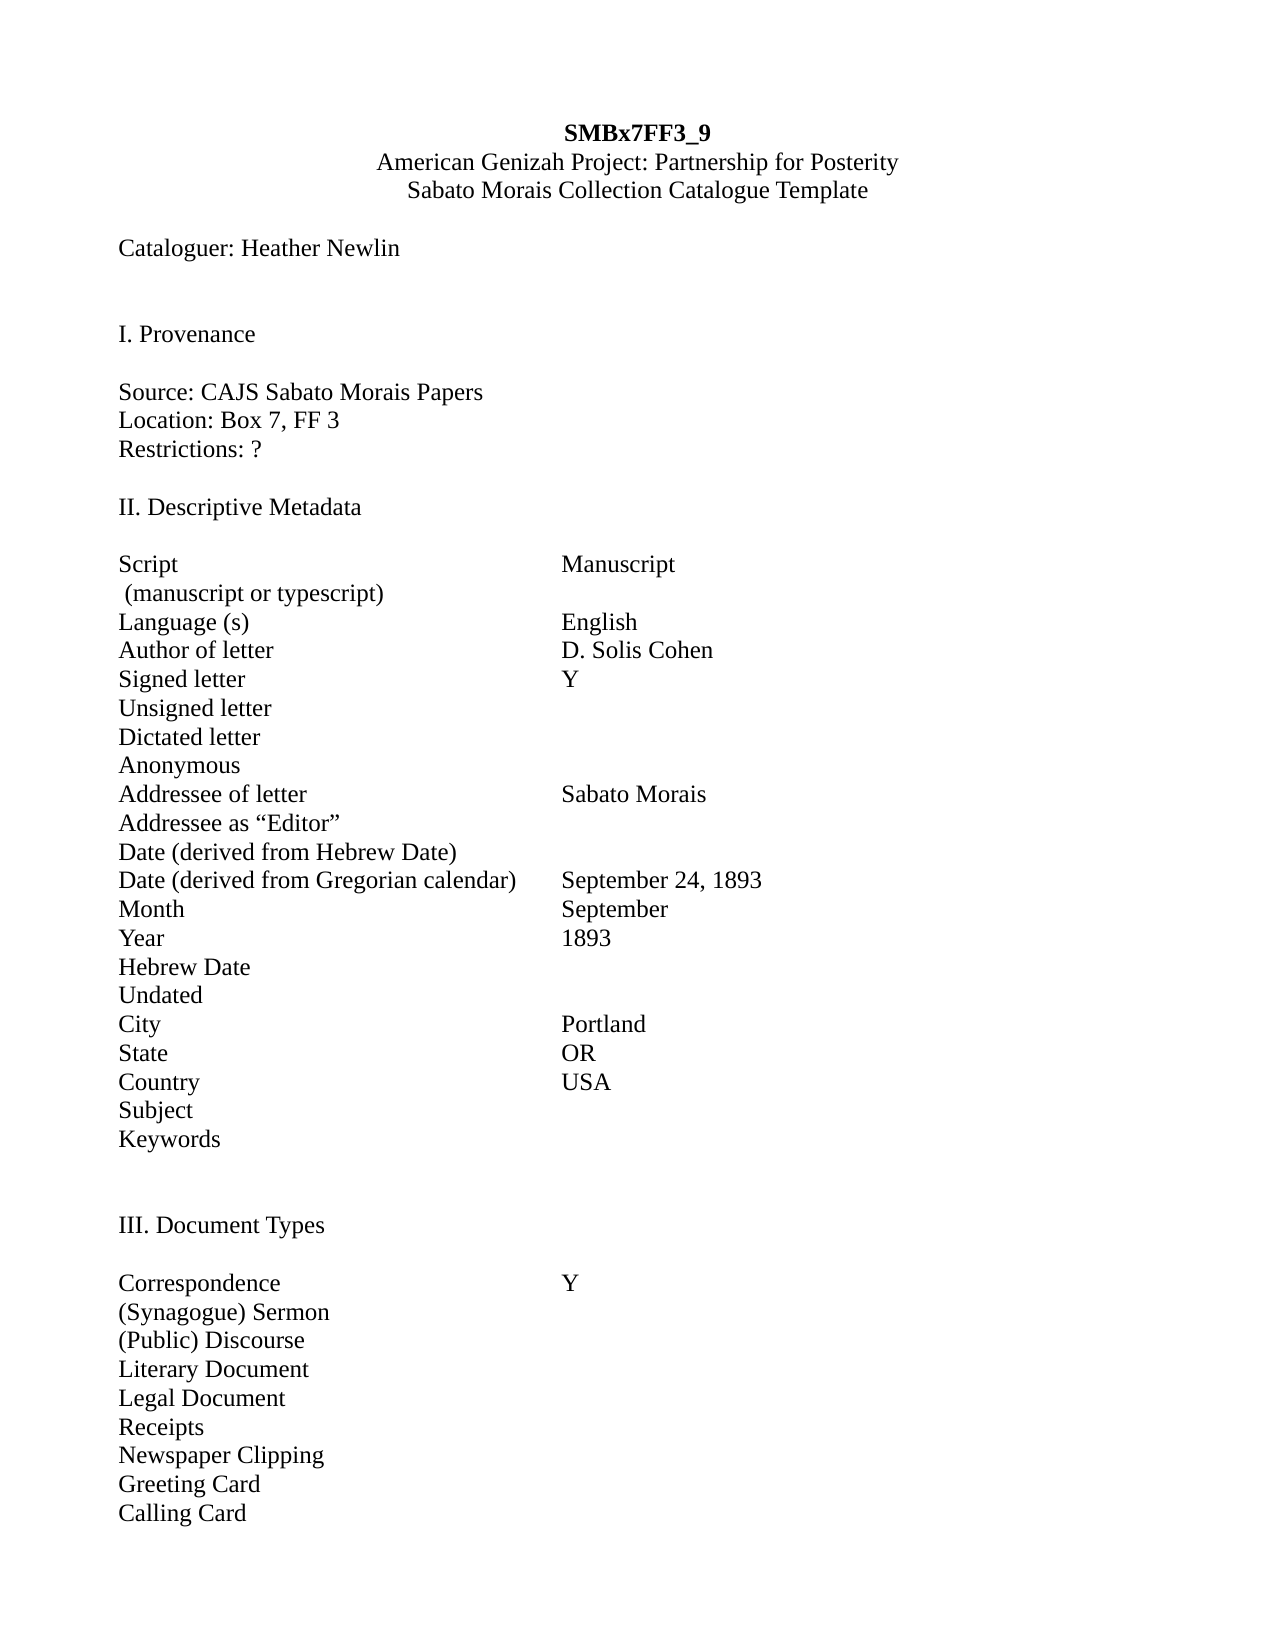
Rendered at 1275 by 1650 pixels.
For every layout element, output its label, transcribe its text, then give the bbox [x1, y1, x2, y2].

text Date (derived from Gregorian calendar) September 24, 1893 [118, 866, 1157, 894]
text Restrictions: ? [118, 434, 1157, 463]
text Language (s) English [118, 607, 1157, 636]
text Undated [118, 981, 1157, 1009]
text (Public) Discourse [118, 1326, 1157, 1354]
text Date (derived from Hebrew Date) [118, 837, 1157, 866]
text State OR [118, 1038, 1157, 1067]
text Addressee of letter Sabato Morais [118, 779, 1157, 808]
text Keywords [118, 1124, 1157, 1153]
text Script Manuscript [118, 549, 1157, 578]
text Year 1893 [118, 923, 1157, 952]
text Newspaper Clipping [118, 1441, 1157, 1469]
text Source: CAJS Sabato Morais Papers [118, 377, 1157, 406]
text (Synagogue) Sermon [118, 1297, 1157, 1326]
text Dictated letter [118, 722, 1157, 751]
text City Portland [118, 1009, 1157, 1038]
text Anonymous [118, 751, 1157, 779]
text Unsigned letter [118, 693, 1157, 722]
text Calling Card [118, 1498, 1157, 1527]
text Receipts [118, 1412, 1157, 1441]
text Location: Box 7, FF 3 [118, 406, 1157, 434]
text Author of letter D. Solis Cohen [118, 636, 1157, 664]
text Subject [118, 1096, 1157, 1124]
text Hebrew Date [118, 952, 1157, 981]
text Country USA [118, 1067, 1157, 1096]
text Cataloguer: Heather Newlin [118, 233, 1157, 262]
text III. Document Types [118, 1211, 1157, 1239]
text Correspondence Y [118, 1268, 1157, 1297]
text Greeting Card [118, 1469, 1157, 1498]
text Addressee as “Editor” [118, 808, 1157, 837]
text Signed letter Y [118, 664, 1157, 693]
text II. Descriptive Metadata [118, 492, 1157, 521]
text Sabato Morais Collection Catalogue Template [118, 176, 1157, 204]
text SMBx7FF3_9 [118, 118, 1157, 147]
text Month September [118, 894, 1157, 923]
text (manuscript or typescript) [118, 578, 1157, 607]
text Literary Document [118, 1354, 1157, 1383]
text Legal Document [118, 1383, 1157, 1412]
text American Genizah Project: Partnership for Posterity [118, 147, 1157, 176]
text I. Provenance [118, 319, 1157, 348]
